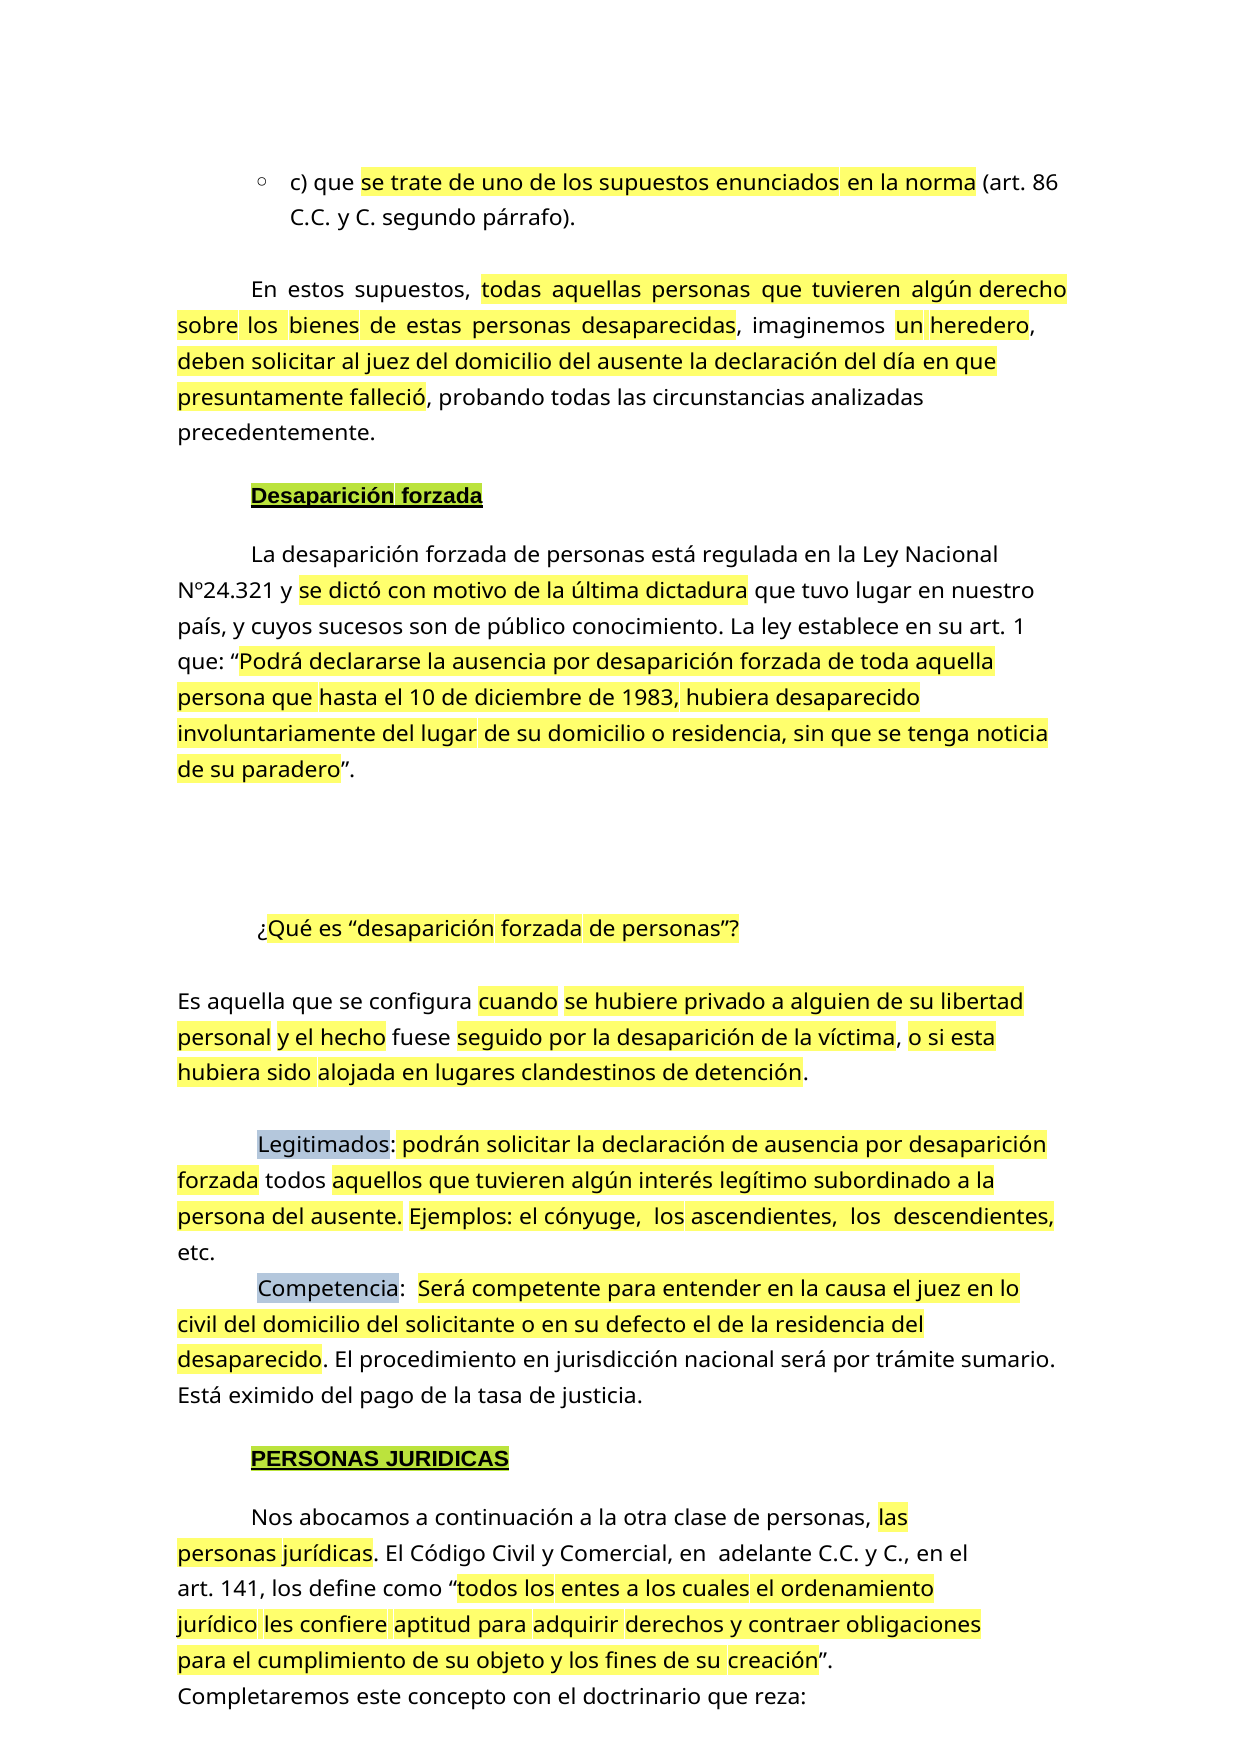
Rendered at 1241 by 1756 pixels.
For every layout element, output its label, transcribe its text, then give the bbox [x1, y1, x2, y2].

text En estos supuestos, todas aquellas personas que tuvieren algún derecho sobre los bienes de estas personas desaparecidas, imaginemos un heredero, deben solicitar al juez del domicilio del ausente la declaración del día en que presuntamente falleció, probando todas las circunstancias analizadas precedentemente. [177, 274, 1076, 447]
text Nos abocamos a continuación a la otra clase de personas, las personas jurídicas. El Código Civil y Comercial, en adelante C.C. y C., en el art. 141, los define como “todos los entes a los cuales el ordenamiento jurídico les confiere aptitud para adquirir derechos y contraer obligaciones para el cumplimiento de su objeto y los fines de su creación”. Completaremos este concepto con el doctrinario que reza: [177, 1502, 989, 1710]
text La desaparición forzada de personas está regulada en la Ley Nacional Nº24.321 y se dictó con motivo de la última dictadura que tuvo lugar en nuestro país, y cuyos sucesos son de público conocimiento. La ley establece en su art. 1 que: “Podrá declararse la ausencia por desaparición forzada de toda aquella persona que hasta el 10 de diciembre de 1983, hubiera desaparecido involuntariamente del lugar de su domicilio o residencia, sin que se tenga noticia de su paradero”. [177, 539, 1063, 783]
text Legitimados: podrán solicitar la declaración de ausencia por desaparición forzada todos aquellos que tuvieren algún interés legítimo subordinado a la persona del ausente. Ejemplos: el cónyuge, los ascendientes, los descendientes, etc. [177, 1129, 1063, 1266]
text Es aquella que se configura cuando se hubiere privado a alguien de su libertad personal y el hecho fuese seguido por la desaparición de la víctima, o si esta hubiera sido alojada en lugares clandestinos de detención. [177, 986, 1063, 1087]
text ¿Qué es “desaparición forzada de personas”? [177, 913, 1063, 943]
subtitle PERSONAS JURIDICAS [251, 1446, 1076, 1471]
text Competencia: Será competente para entender en la causa el juez en lo civil del domicilio del solicitante o en su defecto el de la residencia del desaparecido. El procedimiento en jurisdicción nacional será por trámite sumario. Está eximido del pago de la tasa de justicia. [177, 1273, 1063, 1410]
subtitle Desaparición forzada [251, 483, 1076, 508]
list c) que se trate de uno de los supuestos enunciados en la norma (art. 86 C.C. y C. segundo párrafo). [252, 167, 1076, 232]
